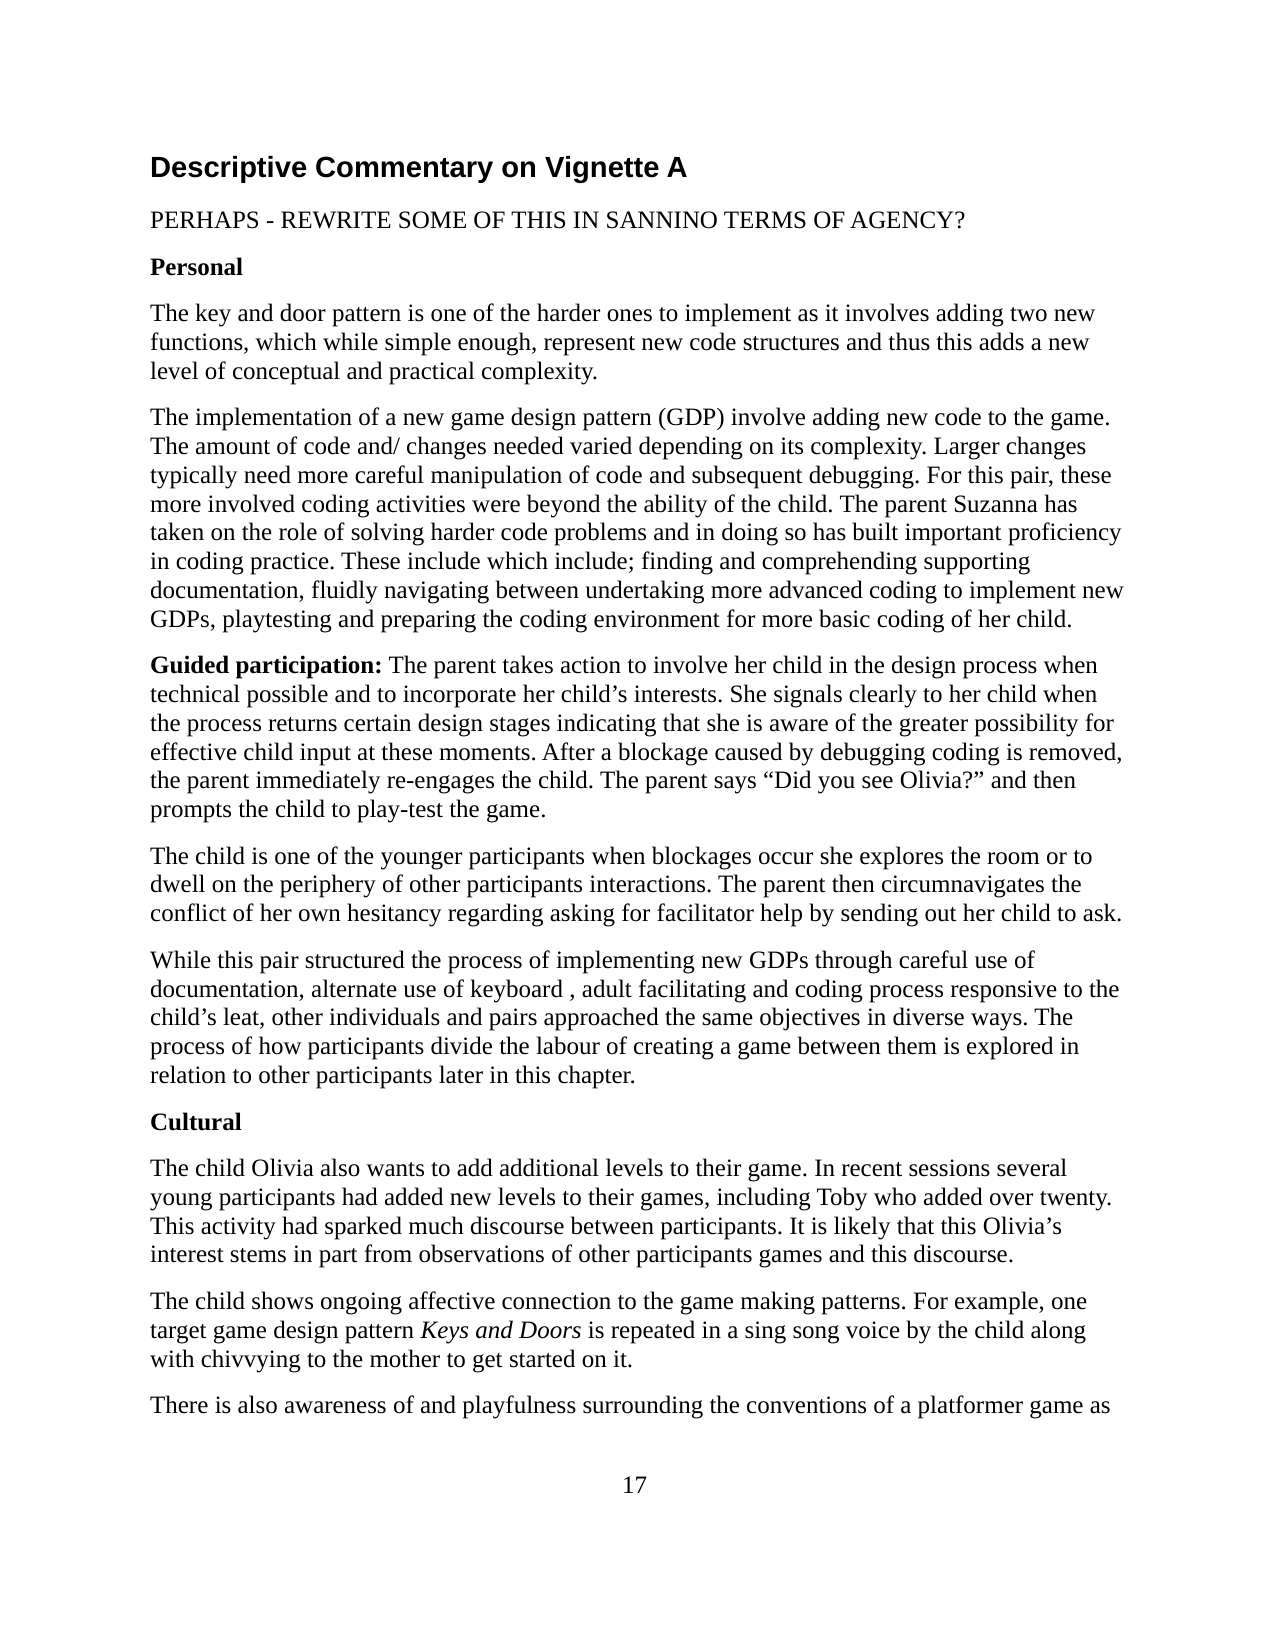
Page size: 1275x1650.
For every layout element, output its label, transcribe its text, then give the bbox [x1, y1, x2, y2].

text The implementation of a new game design pattern (GDP) involve adding new code to the game. The amount of code and/ changes needed varied depending on its complexity. Larger changes typically need more careful manipulation of code and subsequent debugging. For this pair, these more involved coding activities were beyond the ability of the child. The parent Suzanna has taken on the role of solving harder code problems and in doing so has built important proficiency in coding practice. These include which include; finding and comprehending supporting documentation, fluidly navigating between undertaking more advanced coding to implement new GDPs, playtesting and preparing the coding environment for more basic coding of her child. [150, 402, 1125, 632]
subtitle Descriptive Commentary on Vignette A [150, 150, 1125, 183]
text PERHAPS - REWRITE SOME OF THIS IN SANNINO TERMS OF AGENCY? [150, 205, 1125, 234]
text The child shows ongoing affective connection to the game making patterns. For example, one target game design pattern Keys and Doors is repeated in a sing song voice by the child along with chivvying to the mother to get started on it. [150, 1286, 1125, 1372]
text While this pair structured the process of implementing new GDPs through careful use of documentation, alternate use of keyboard , adult facilitating and coding process responsive to the child’s leat, other individuals and pairs approached the same objectives in diverse ways. The process of how participants divide the labour of creating a game between them is explored in relation to other participants later in this chapter. [150, 945, 1125, 1089]
text The key and door pattern is one of the harder ones to implement as it involves adding two new functions, which while simple enough, represent new code structures and thus this adds a new level of conceptual and practical complexity. [150, 298, 1125, 384]
text The child Olivia also wants to add additional levels to their game. In recent sessions several young participants had added new levels to their games, including Toby who added over twenty. This activity had sparked much discourse between participants. It is likely that this Olivia’s interest stems in part from observations of other participants games and this discourse. [150, 1153, 1125, 1268]
text Personal [150, 252, 1125, 280]
text Guided participation: The parent takes action to involve her child in the design process when technical possible and to incorporate her child’s interests. She signals clearly to her child when the process returns certain design stages indicating that she is aware of the greater possibility for effective child input at these moments. After a blockage caused by debugging coding is removed, the parent immediately re-engages the child. The parent says “Did you see Olivia?” and then prompts the child to play-test the game. [150, 650, 1125, 823]
text There is also awareness of and playfulness surrounding the conventions of a platformer game as [150, 1390, 1125, 1419]
text Cultural [150, 1107, 1125, 1135]
text The child is one of the younger participants when blockages occur she explores the room or to dwell on the periphery of other participants interactions. The parent then circumnavigates the conflict of her own hesitancy regarding asking for facilitator help by sending out her child to ask. [150, 841, 1125, 927]
